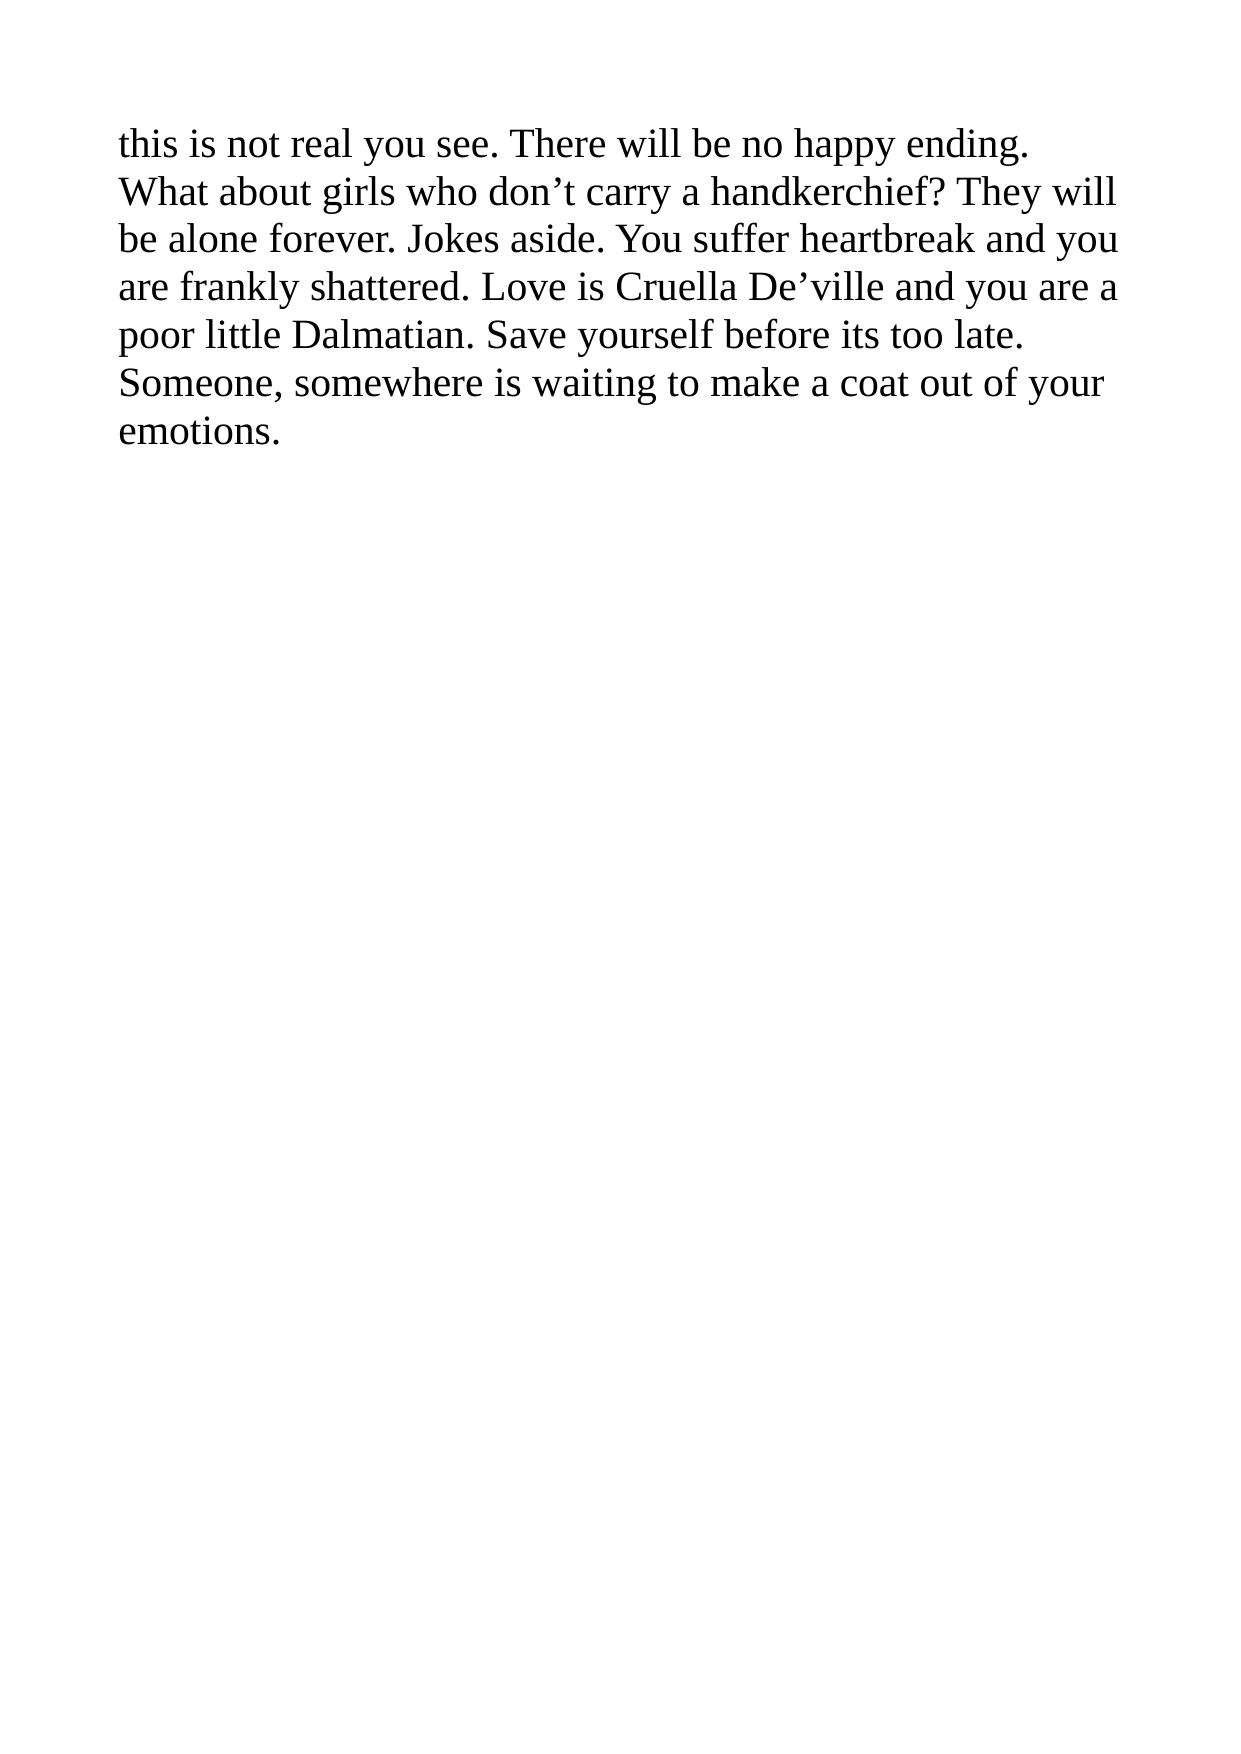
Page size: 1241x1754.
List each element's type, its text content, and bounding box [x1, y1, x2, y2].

text this is not real you see. There will be no happy ending. What about girls who don’t carry a handkerchief? They will be alone forever. Jokes aside. You suffer heartbreak and you are frankly shattered. Love is Cruella De’ville and you are a poor little Dalmatian. Save yourself before its too late. Someone, somewhere is waiting to make a coat out of your emotions. [118, 118, 1122, 453]
